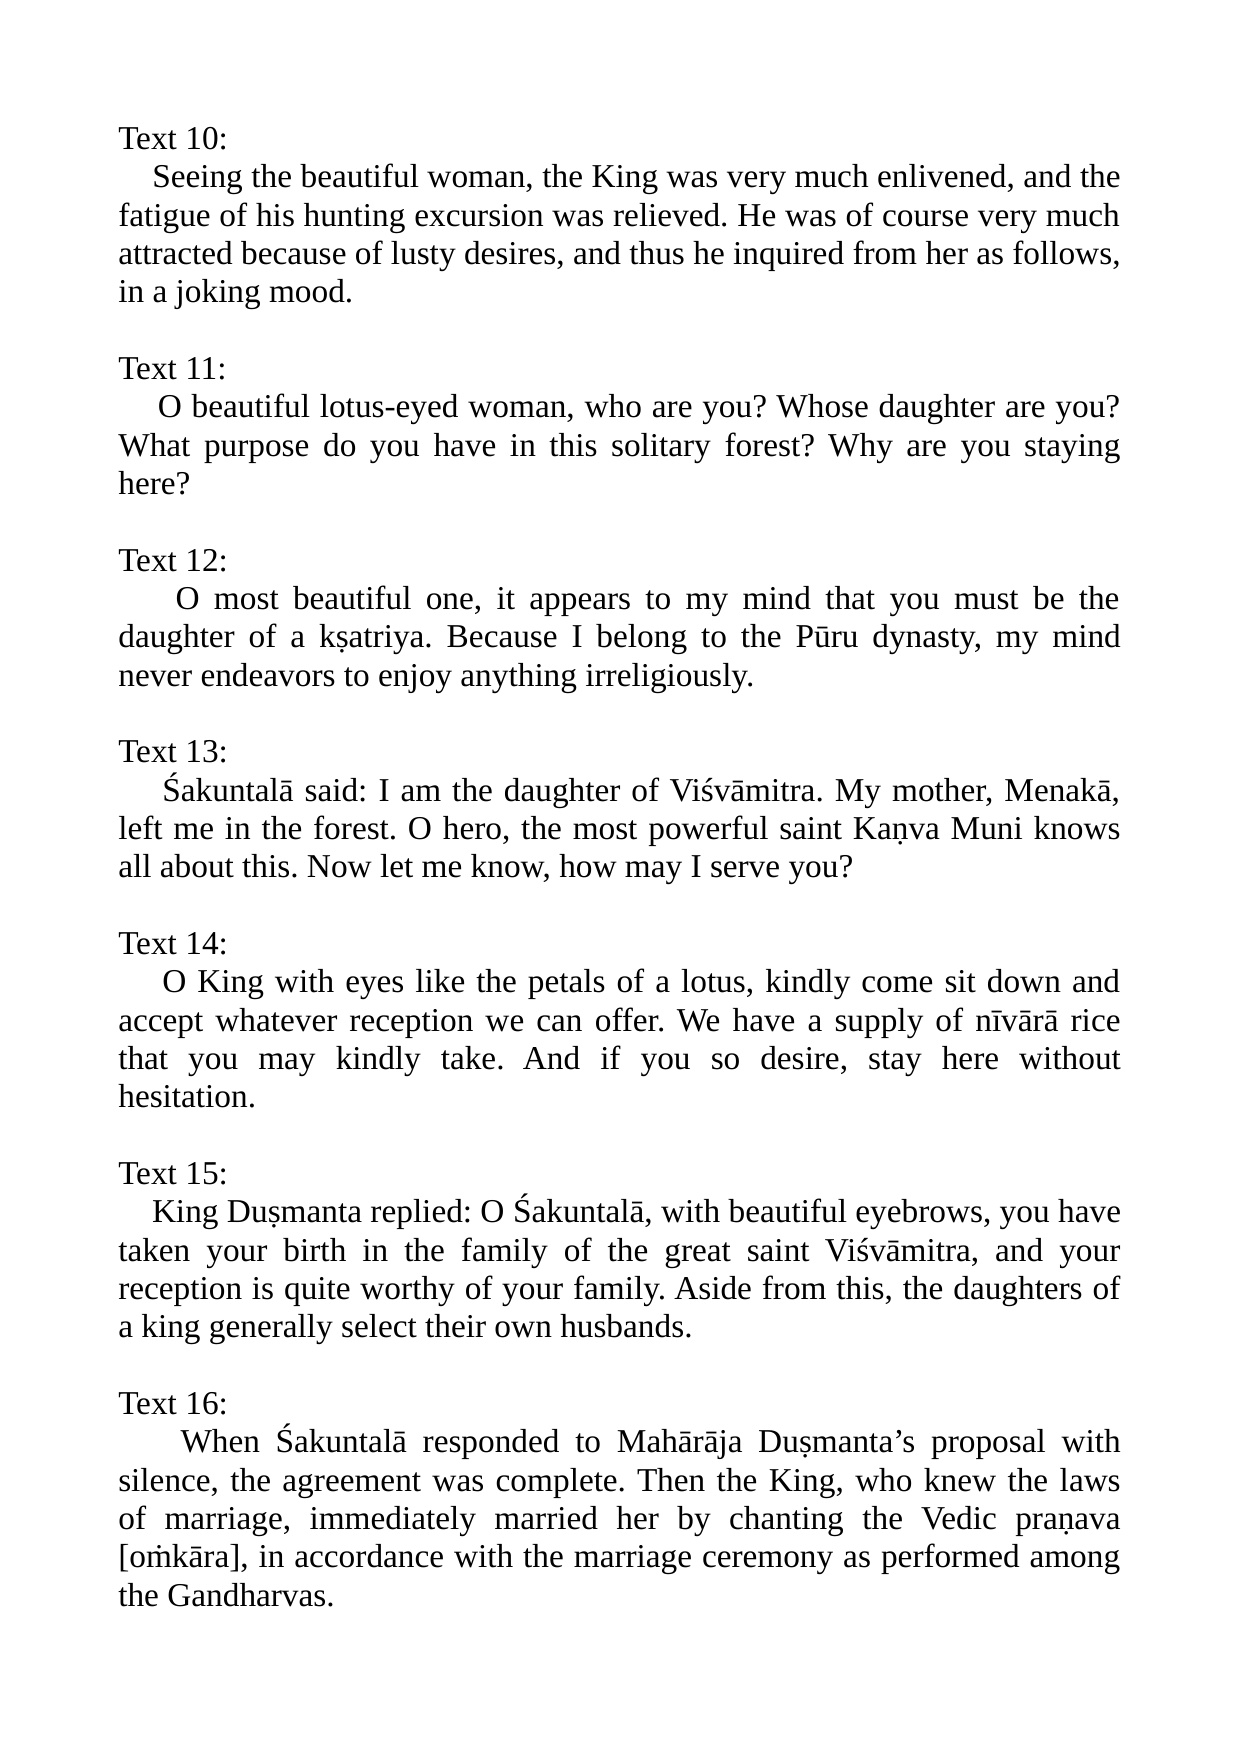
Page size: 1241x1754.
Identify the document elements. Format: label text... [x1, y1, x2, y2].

text Text 11: [118, 348, 1122, 386]
text Text 12: [118, 540, 1122, 578]
text Śakuntalā said: I am the daughter of Viśvāmitra. My mother, Menakā, left me in the forest. O hero, the most powerful saint Kaṇva Muni knows all about this. Now let me know, how may I serve you? [118, 770, 1122, 885]
text O King with eyes like the petals of a lotus, kindly come sit down and accept whatever reception we can offer. We have a supply of nīvārā rice that you may kindly take. And if you so desire, stay here without hesitation. [118, 961, 1122, 1115]
text King Duṣmanta replied: O Śakuntalā, with beautiful eyebrows, you have taken your birth in the family of the great saint Viśvāmitra, and your reception is quite worthy of your family. Aside from this, the daughters of a king generally select their own husbands. [118, 1191, 1122, 1345]
text Text 14: [118, 923, 1122, 961]
text O most beautiful one, it appears to my mind that you must be the daughter of a kṣatriya. Because I belong to the Pūru dynasty, my mind never endeavors to enjoy anything irreligiously. [118, 578, 1122, 693]
text When Śakuntalā responded to Mahārāja Duṣmanta’s proposal with silence, the agreement was complete. Then the King, who knew the laws of marriage, immediately married her by chanting the Vedic praṇava [oṁkāra], in accordance with the marriage ceremony as performed among the Gandharvas. [118, 1421, 1122, 1613]
text O beautiful lotus-eyed woman, who are you? Whose daughter are you? What purpose do you have in this solitary forest? Why are you staying here? [118, 386, 1122, 501]
text Text 15: [118, 1153, 1122, 1191]
text Text 16: [118, 1383, 1122, 1421]
text Seeing the beautiful woman, the King was very much enlivened, and the fatigue of his hunting excursion was relieved. He was of course very much attracted because of lusty desires, and thus he inquired from her as follows, in a joking mood. [118, 156, 1122, 310]
text Text 10: [118, 118, 1122, 156]
text Text 13: [118, 731, 1122, 770]
